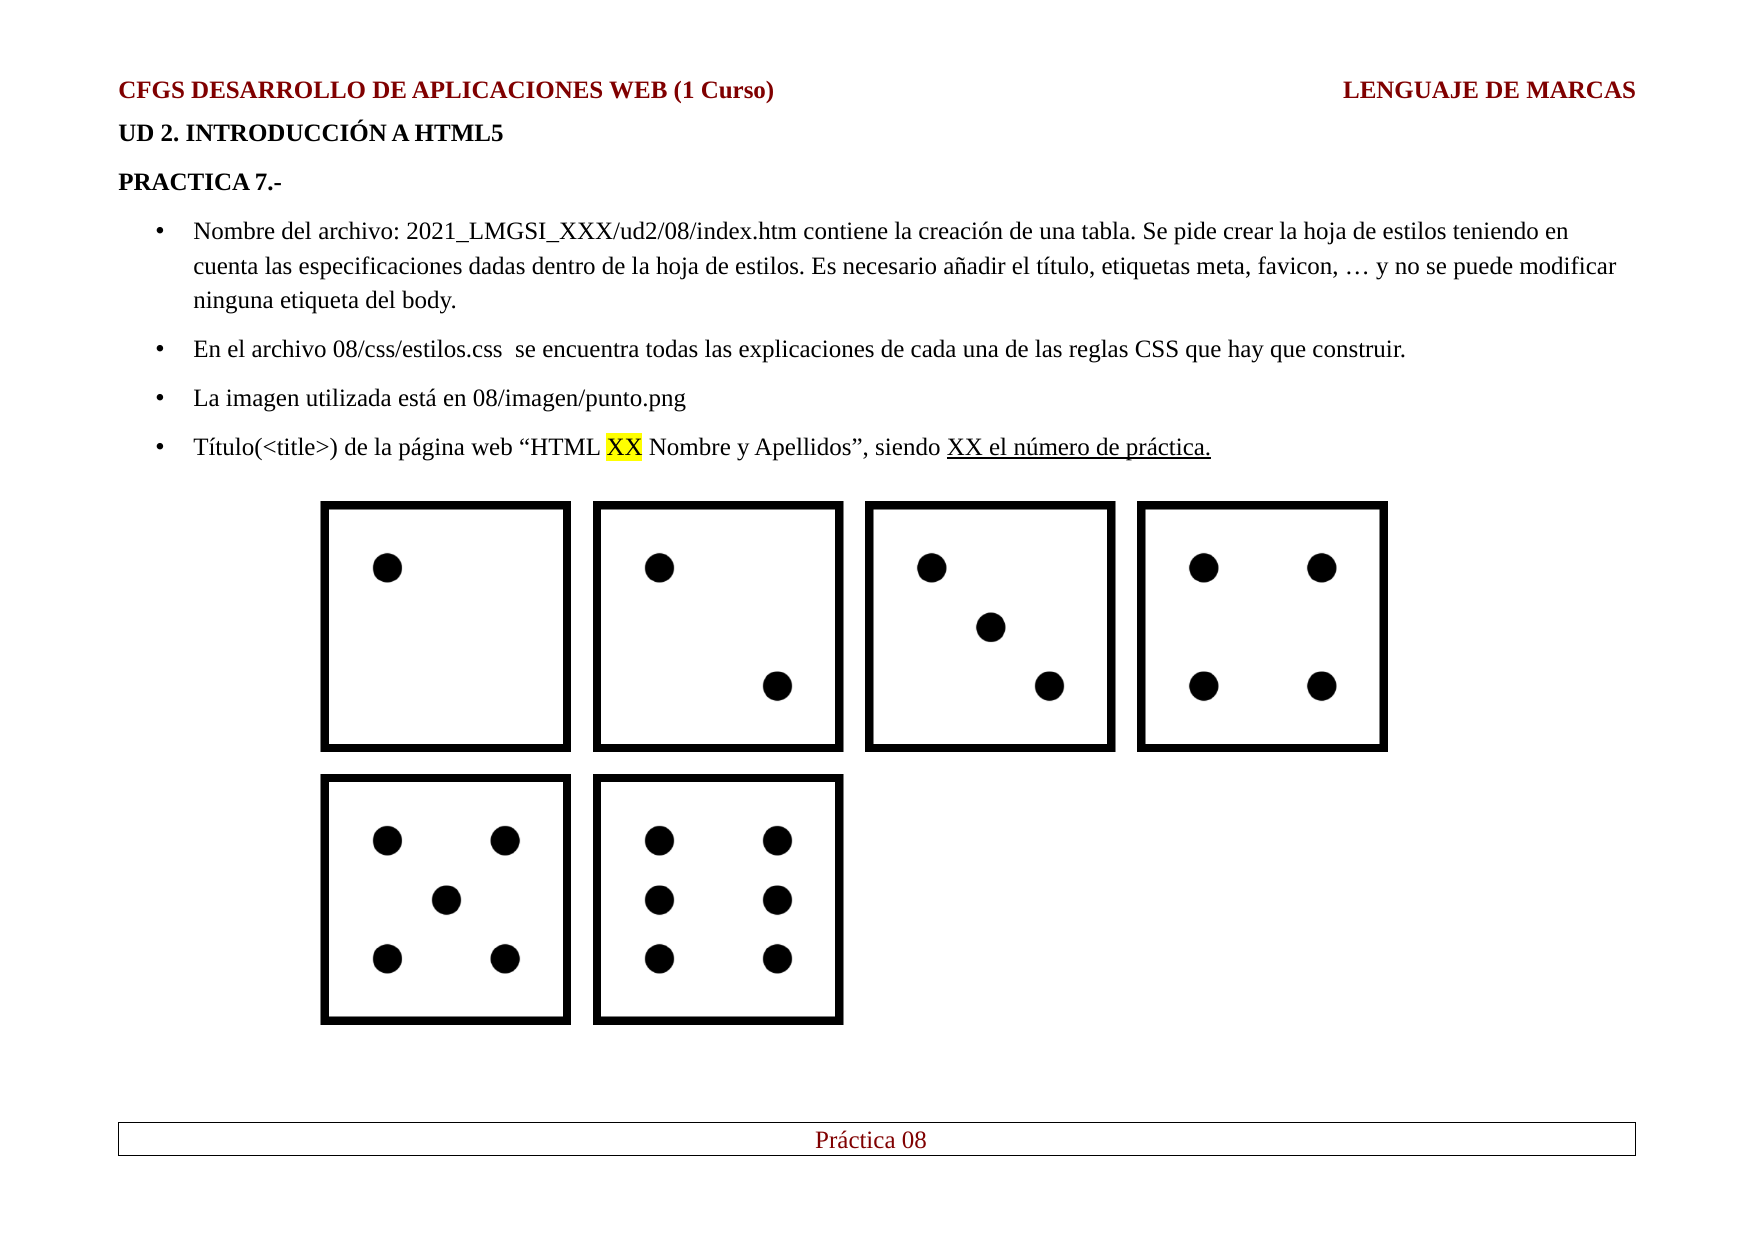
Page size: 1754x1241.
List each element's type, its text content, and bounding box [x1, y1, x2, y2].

text UD 2. INTRODUCCIÓN A HTML5 [118, 118, 1636, 147]
text PRACTICA 7.- [118, 167, 1636, 196]
list Nombre del archivo: 2021_LMGSI_XXX/ud2/08/index.htm contiene la creación de una tabla. Se pide crear la hoja de estilos teniendo en cuenta las especificaciones dadas dentro de la hoja de estilos. Es necesario añadir el título, etiquetas meta, favicon, … y no se puede modificar ninguna etiqueta del body. [156, 216, 1636, 314]
list Título(<title>) de la página web “HTML XX Nombre y Apellidos”, siendo XX el número de práctica. [156, 432, 1636, 461]
list En el archivo 08/css/estilos.css se encuentra todas las explicaciones de cada una de las reglas CSS que hay que construir. [156, 334, 1636, 363]
list La imagen utilizada está en 08/imagen/punto.png [156, 383, 1636, 412]
